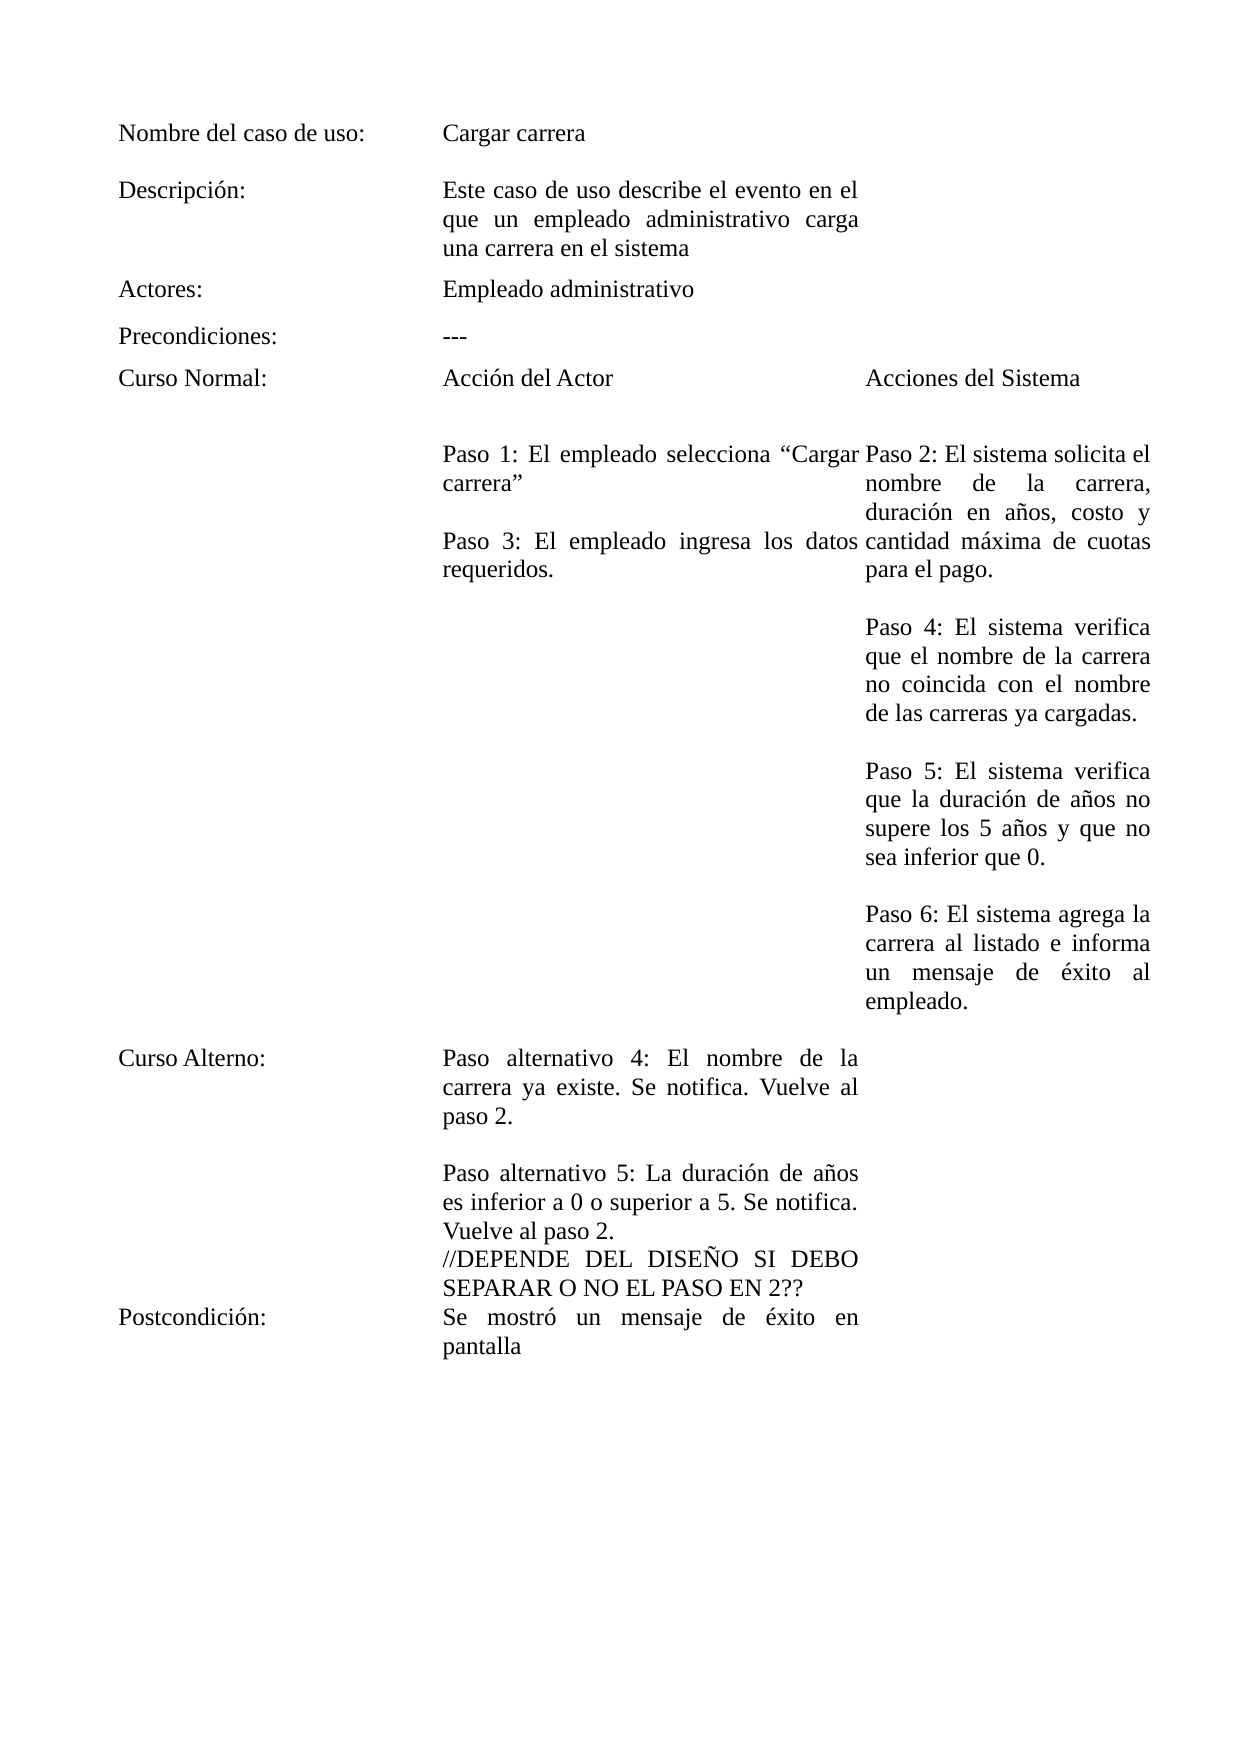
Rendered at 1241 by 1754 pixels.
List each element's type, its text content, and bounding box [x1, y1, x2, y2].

table_header Nombre del caso de uso: [115, 118, 439, 176]
table_header Cargar carrera [439, 118, 862, 176]
table_cell Acciones del Sistema [862, 363, 1154, 439]
table_cell Curso Alterno: [115, 1043, 439, 1302]
table_cell Paso 2: El sistema solicita el nombre de la carrera, duración en años, costo y cantidad máxima de cuotas para el pago. Paso 4: El sistema verifica que el nombre de la carrera no coincida con el nombre de las carreras ya cargadas. Paso 5: El sistema verifica que la duración de años no supere los 5 años y que no sea inferior que 0. Paso 6: El sistema agrega la carrera al listado e informa un mensaje de éxito al empleado. [862, 440, 1154, 1043]
table_cell [862, 274, 1154, 321]
table_cell Paso alternativo 4: El nombre de la carrera ya existe. Se notifica. Vuelve al paso 2. Paso alternativo 5: La duración de años es inferior a 0 o superior a 5. Se notifica. Vuelve al paso 2. //DEPENDE DEL DISEÑO SI DEBO SEPARAR O NO EL PASO EN 2?? [439, 1043, 862, 1302]
table_cell Este caso de uso describe el evento en el que un empleado administrativo carga una carrera en el sistema [439, 176, 862, 274]
table_cell Acción del Actor [439, 363, 862, 439]
table_cell Se mostró un mensaje de éxito en pantalla [439, 1302, 862, 1365]
table_cell Curso Normal: [115, 363, 439, 439]
table_cell Precondiciones: [115, 321, 439, 363]
table_cell [862, 1302, 1154, 1365]
table_cell [115, 440, 439, 1043]
table_cell Descripción: [115, 176, 439, 274]
table_cell [862, 176, 1154, 274]
table_cell Empleado administrativo [439, 274, 862, 321]
table_cell Paso 1: El empleado selecciona “Cargar carrera” Paso 3: El empleado ingresa los datos requeridos. [439, 440, 862, 1043]
table_cell Postcondición: [115, 1302, 439, 1365]
table_cell [862, 321, 1154, 363]
table_cell --- [439, 321, 862, 363]
table_cell Actores: [115, 274, 439, 321]
table_header [862, 118, 1154, 176]
table_cell [862, 1043, 1154, 1302]
